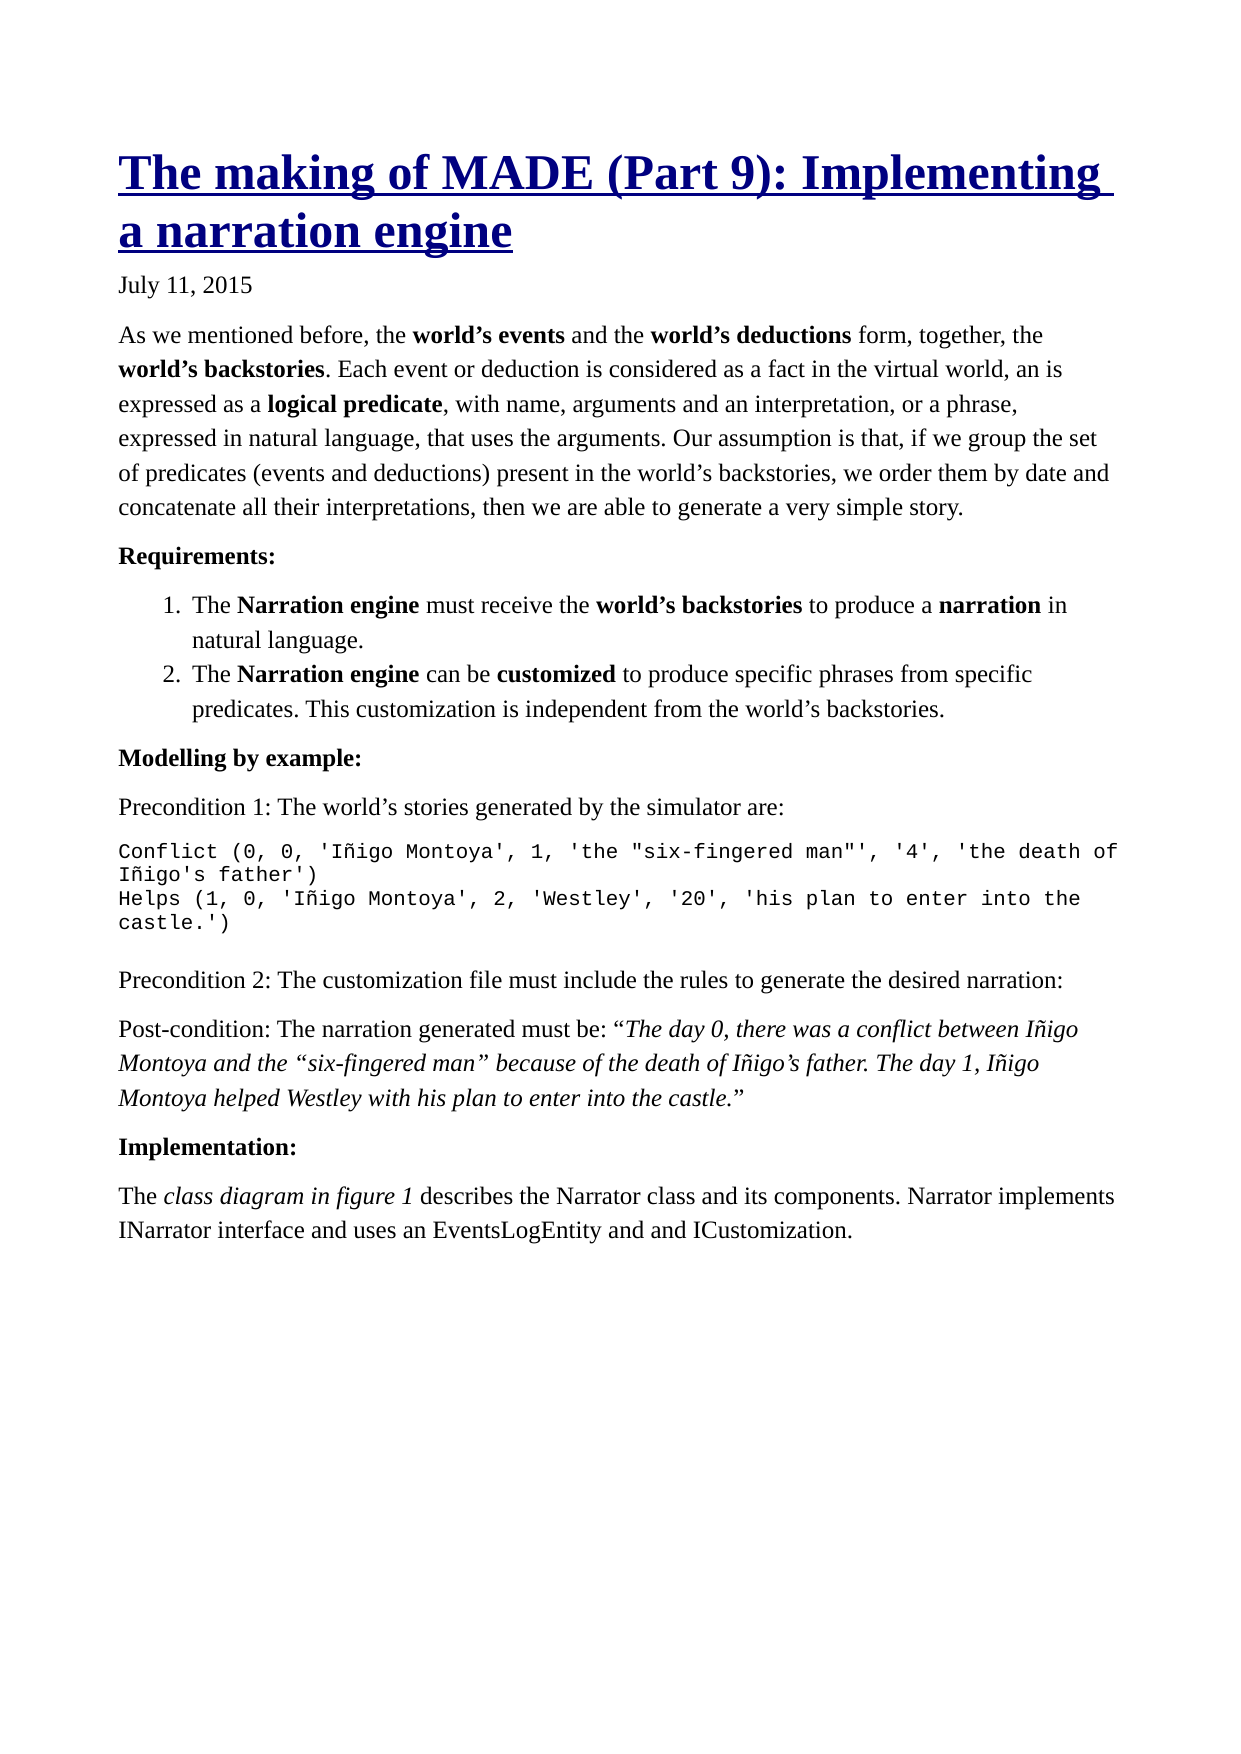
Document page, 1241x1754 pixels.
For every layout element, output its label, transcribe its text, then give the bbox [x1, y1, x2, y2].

text Conflict (0, 0, 'Iñigo Montoya', 1, 'the "six-fingered man"', '4', 'the death of Iñigo's father') [118, 841, 1122, 888]
text As we mentioned before, the world’s events and the world’s deductions form, together, the world’s backstories. Each event or deduction is considered as a fact in the virtual world, an is expressed as a logical predicate, with name, arguments and an interpretation, or a phrase, expressed in natural language, that uses the arguments. Our assumption is that, if we group the set of predicates (events and deductions) present in the world’s backstories, we order them by date and concatenate all their interpretations, then we are able to generate a very simple story. [118, 320, 1122, 521]
text July 11, 2015 [118, 271, 1122, 299]
text Precondition 1: The world’s stories generated by the simulator are: [118, 792, 1122, 821]
text Helps (1, 0, 'Iñigo Montoya', 2, 'Westley', '20', 'his plan to enter into the castle.') [118, 888, 1122, 935]
text Post-condition: The narration generated must be: “The day 0, there was a conflict between Iñigo Montoya and the “six-fingered man” because of the death of Iñigo’s father. The day 1, Iñigo Montoya helped Westley with his plan to enter into the castle.” [118, 1014, 1122, 1112]
text Implementation: [118, 1132, 1122, 1161]
list The Narration engine can be customized to produce specific phrases from specific predicates. This customization is independent from the world’s backstories. [162, 659, 1122, 722]
text Modelling by example: [118, 743, 1122, 771]
text Requirements: [118, 541, 1122, 570]
text The class diagram in figure 1 describes the Narrator class and its components. Narrator implements INarrator interface and uses an EventsLogEntity and and ICustomization. [118, 1181, 1122, 1244]
text Precondition 2: The customization file must include the rules to generate the desired narration: [118, 965, 1122, 994]
subtitle The making of MADE (Part 9): Implementing a narration engine [118, 143, 1122, 258]
list The Narration engine must receive the world’s backstories to produce a narration in natural language. [162, 590, 1122, 653]
